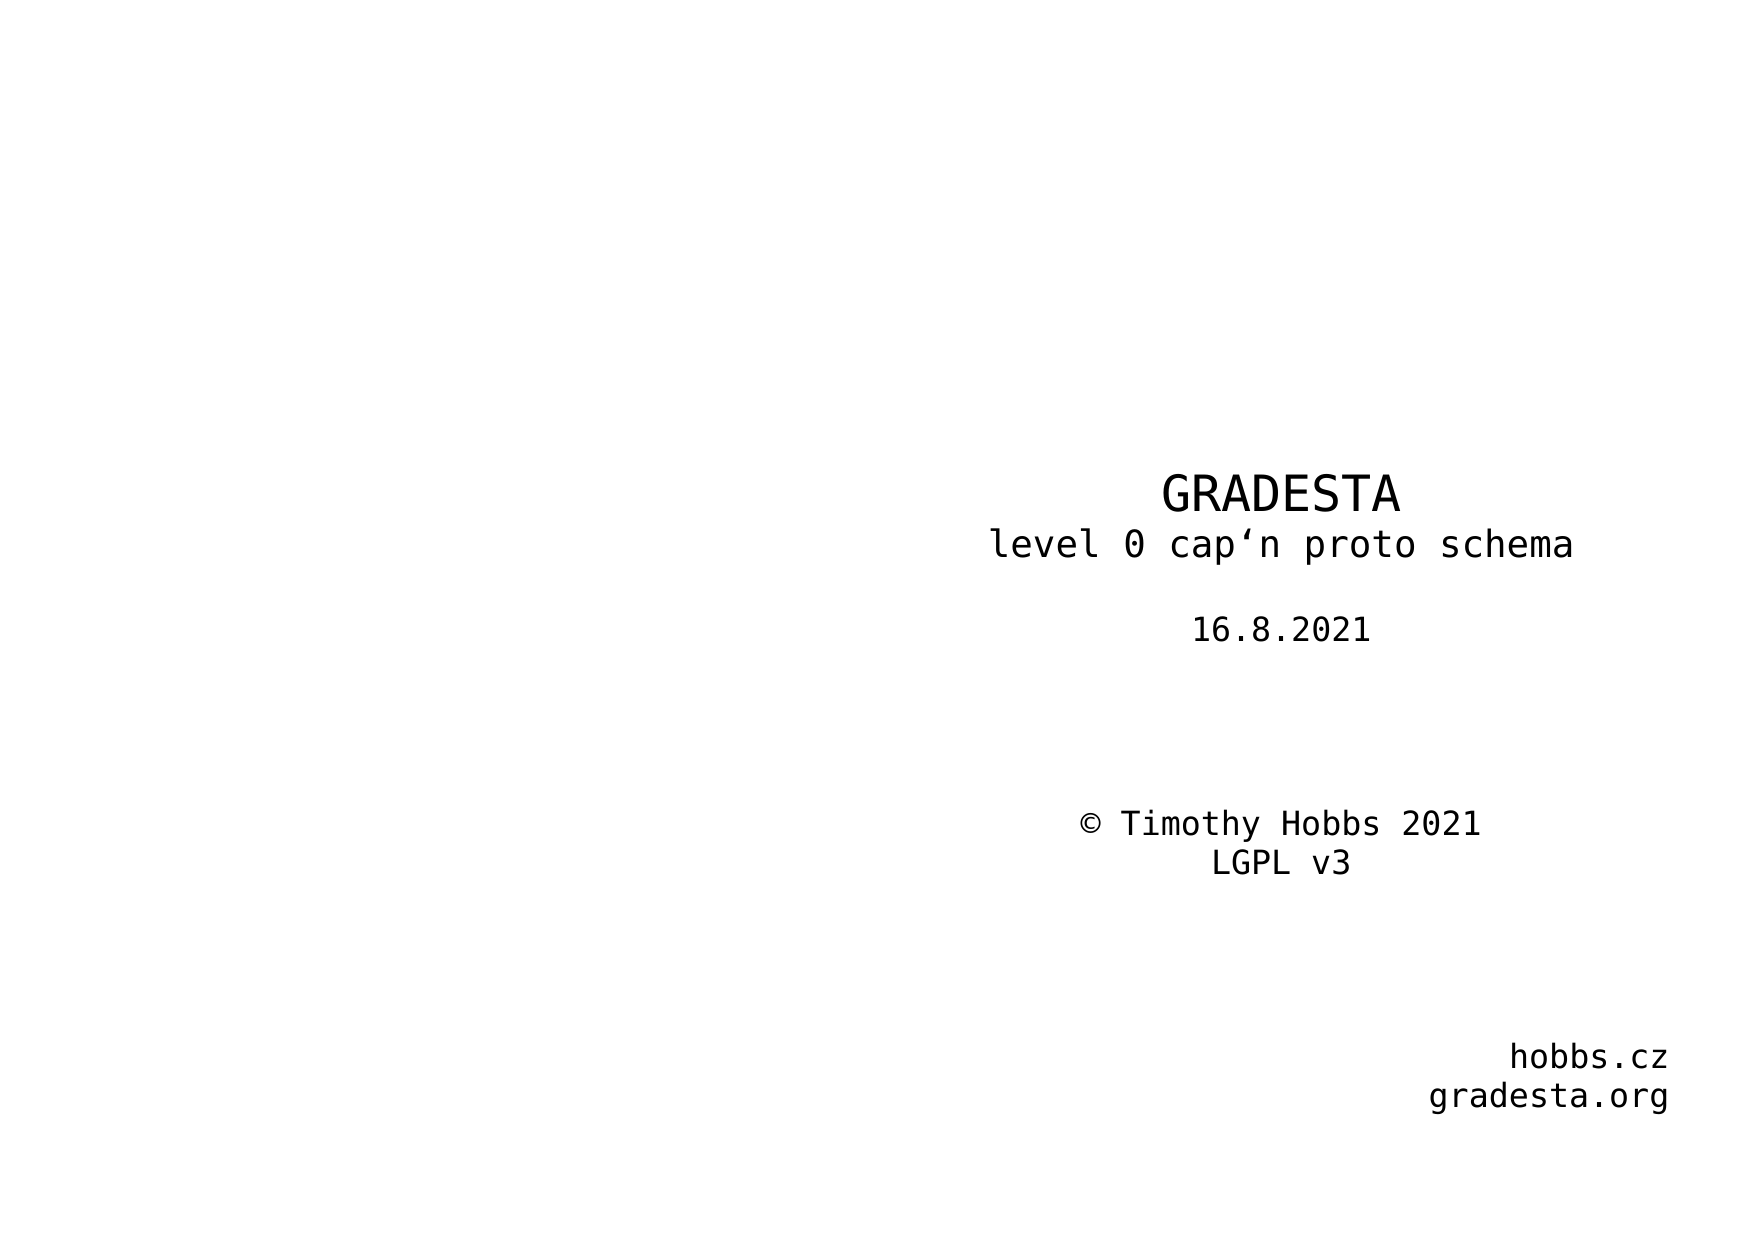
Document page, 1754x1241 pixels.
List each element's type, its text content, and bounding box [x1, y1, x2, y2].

text GRADESTA [893, 465, 1669, 523]
text level 0 cap‘n proto schema [893, 523, 1669, 567]
text © Timothy Hobbs 2021 [893, 804, 1669, 843]
text LGPL v3 [893, 843, 1669, 882]
text hobbs.cz [893, 1038, 1669, 1077]
text gradesta.org [893, 1077, 1669, 1115]
text 16.8.2021 [893, 610, 1669, 649]
